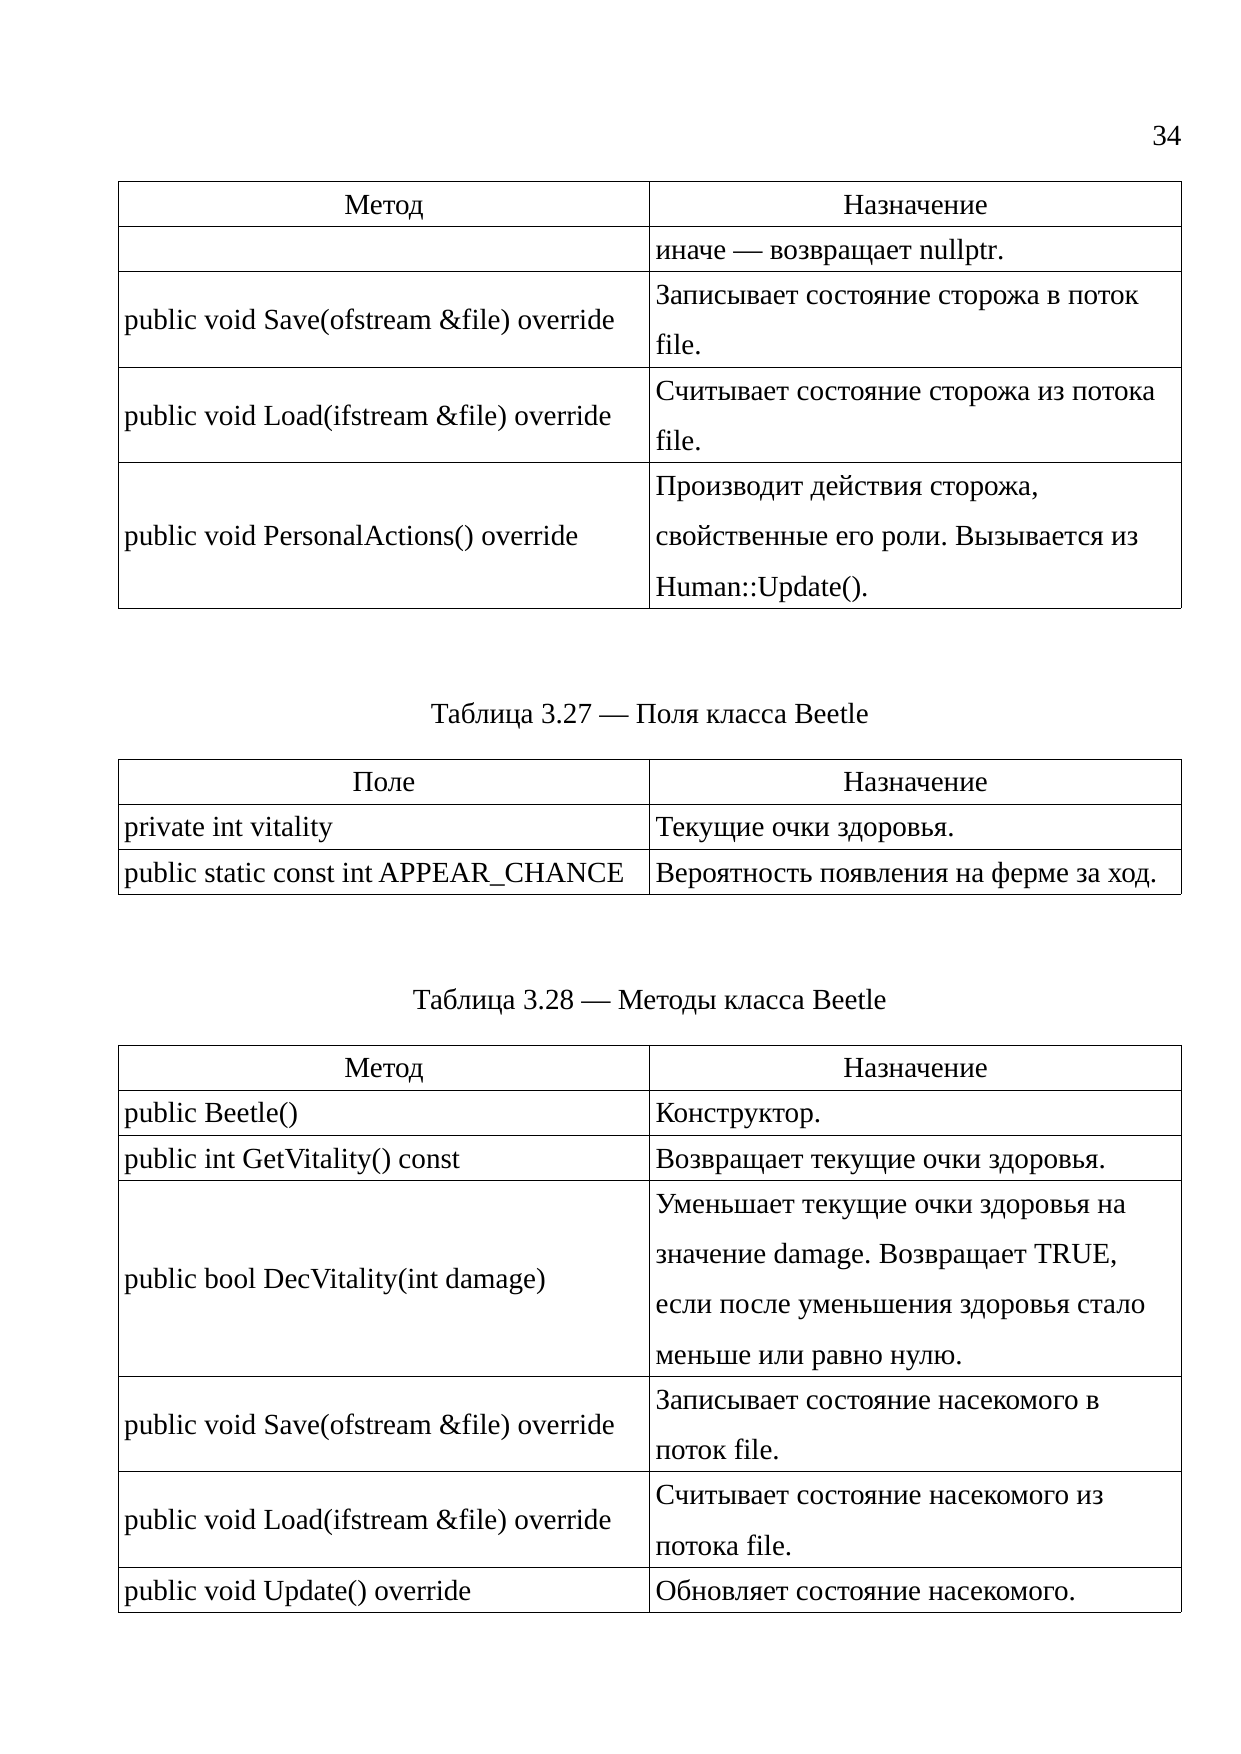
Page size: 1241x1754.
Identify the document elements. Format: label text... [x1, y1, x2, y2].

table_cell Считывает состояние насекомого из потока file. [650, 1472, 1181, 1567]
text Таблица 2.27 — Поля класса Beetle [118, 696, 1181, 729]
table_cell иначе — возвращает nullptr. [650, 227, 1181, 271]
table_cell public Beetle() [119, 1091, 649, 1135]
table_cell public void Save(ofstream &file) override [119, 1377, 649, 1471]
table_header Назначение [650, 182, 1181, 226]
table_header Назначение [650, 1046, 1181, 1090]
table_cell Обновляет состояние насекомого. [650, 1568, 1181, 1612]
table_cell public void PersonalActions() override [119, 463, 649, 608]
table_cell public int GetVitality() const [119, 1136, 649, 1180]
table_cell public bool DecVitality(int damage) [119, 1181, 649, 1376]
table_cell Записывает состояние насекомого в поток file. [650, 1377, 1181, 1471]
table_header Метод [119, 1046, 649, 1090]
table_cell public void Load(ifstream &file) override [119, 1472, 649, 1567]
table_cell Возвращает текущие очки здоровья. [650, 1136, 1181, 1180]
table_cell private int vitality [119, 805, 649, 849]
table_cell public void Update() override [119, 1568, 649, 1612]
table_cell public void Load(ifstream &file) override [119, 368, 649, 462]
text Таблица 2.28 — Методы класса Beetle [118, 982, 1181, 1015]
table_cell Производит действия сторожа, свойственные его роли. Вызывается из Human::Update(). [650, 463, 1181, 608]
table_header Поле [119, 760, 649, 804]
table_header Назначение [650, 760, 1181, 804]
table_cell Считывает состояние сторожа из потока file. [650, 368, 1181, 462]
table_header Метод [119, 182, 649, 226]
table_cell Текущие очки здоровья. [650, 805, 1181, 849]
table_cell public static const int APPEAR_CHANCE [119, 850, 649, 894]
table_cell Конструктор. [650, 1091, 1181, 1135]
table_cell public void Save(ofstream &file) override [119, 272, 649, 367]
table_cell Уменьшает текущие очки здоровья на значение damage. Возвращает TRUE, если после уменьшения здоровья стало меньше или равно нулю. [650, 1181, 1181, 1376]
table_cell Записывает состояние сторожа в поток file. [650, 272, 1181, 367]
table_cell [119, 227, 649, 271]
table_cell Вероятность появления на ферме за ход. [650, 850, 1181, 894]
